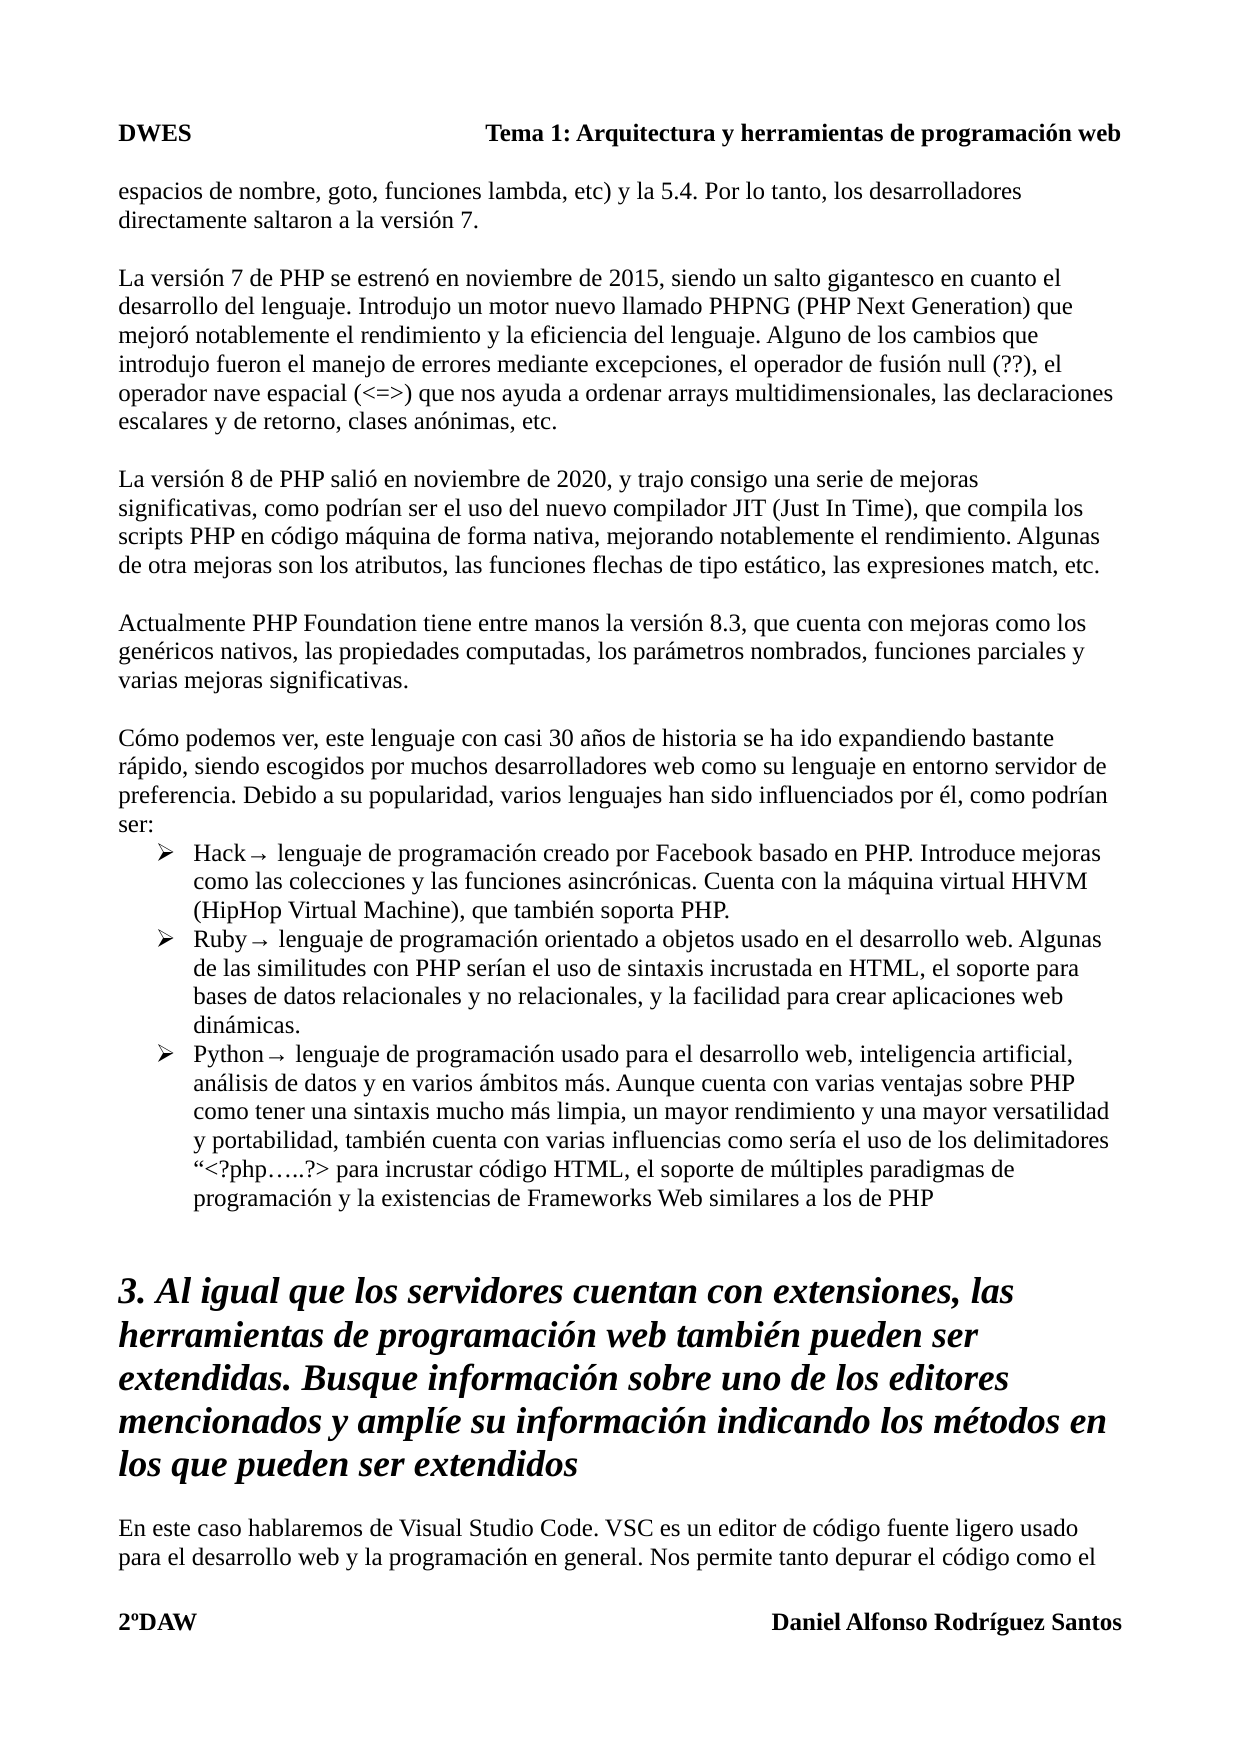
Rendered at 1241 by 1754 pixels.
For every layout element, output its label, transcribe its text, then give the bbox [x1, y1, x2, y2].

list Hack→ lenguaje de programación creado por Facebook basado en PHP. Introduce mejoras como las colecciones y las funciones asincrónicas. Cuenta con la máquina virtual HHVM (HipHop Virtual Machine), que también soporta PHP. [156, 838, 1122, 924]
list Python→ lenguaje de programación usado para el desarrollo web, inteligencia artificial, análisis de datos y en varios ámbitos más. Aunque cuenta con varias ventajas sobre PHP como tener una sintaxis mucho más limpia, un mayor rendimiento y una mayor versatilidad y portabilidad, también cuenta con varias influencias como sería el uso de los delimitadores “<?php…..?> para incrustar código HTML, el soporte de múltiples paradigmas de programación y la existencias de Frameworks Web similares a los de PHP [156, 1039, 1122, 1211]
text La versión 7 de PHP se estrenó en noviembre de 2015, siendo un salto gigantesco en cuanto el desarrollo del lenguaje. Introdujo un motor nuevo llamado PHPNG (PHP Next Generation) que mejoró notablemente el rendimiento y la eficiencia del lenguaje. Alguno de los cambios que introdujo fueron el manejo de errores mediante excepciones, el operador de fusión null (??), el operador nave espacial (<=>) que nos ayuda a ordenar arrays multidimensionales, las declaraciones escalares y de retorno, clases anónimas, etc. [118, 263, 1122, 435]
text espacios de nombre, goto, funciones lambda, etc) y la 5.4. Por lo tanto, los desarrolladores directamente saltaron a la versión 7. [118, 176, 1122, 234]
text Cómo podemos ver, este lenguaje con casi 30 años de historia se ha ido expandiendo bastante rápido, siendo escogidos por muchos desarrolladores web como su lenguaje en entorno servidor de preferencia. Debido a su popularidad, varios lenguajes han sido influenciados por él, como podrían ser: [118, 723, 1122, 838]
list Ruby→ lenguaje de programación orientado a objetos usado en el desarrollo web. Algunas de las similitudes con PHP serían el uso de sintaxis incrustada en HTML, el soporte para bases de datos relacionales y no relacionales, y la facilidad para crear aplicaciones web dinámicas. [156, 924, 1122, 1039]
text En este caso hablaremos de Visual Studio Code. VSC es un editor de código fuente ligero usado para el desarrollo web y la programación en general. Nos permite tanto depurar el código como el [118, 1513, 1122, 1571]
text 3. Al igual que los servidores cuentan con extensiones, las herramientas de programación web también pueden ser extendidas. Busque información sobre uno de los editores mencionados y amplíe su información indicando los métodos en los que pueden ser extendidos [118, 1269, 1122, 1484]
text Actualmente PHP Foundation tiene entre manos la versión 8.3, que cuenta con mejoras como los genéricos nativos, las propiedades computadas, los parámetros nombrados, funciones parciales y varias mejoras significativas. [118, 608, 1122, 694]
text La versión 8 de PHP salió en noviembre de 2020, y trajo consigo una serie de mejoras significativas, como podrían ser el uso del nuevo compilador JIT (Just In Time), que compila los scripts PHP en código máquina de forma nativa, mejorando notablemente el rendimiento. Algunas de otra mejoras son los atributos, las funciones flechas de tipo estático, las expresiones match, etc. [118, 464, 1122, 579]
